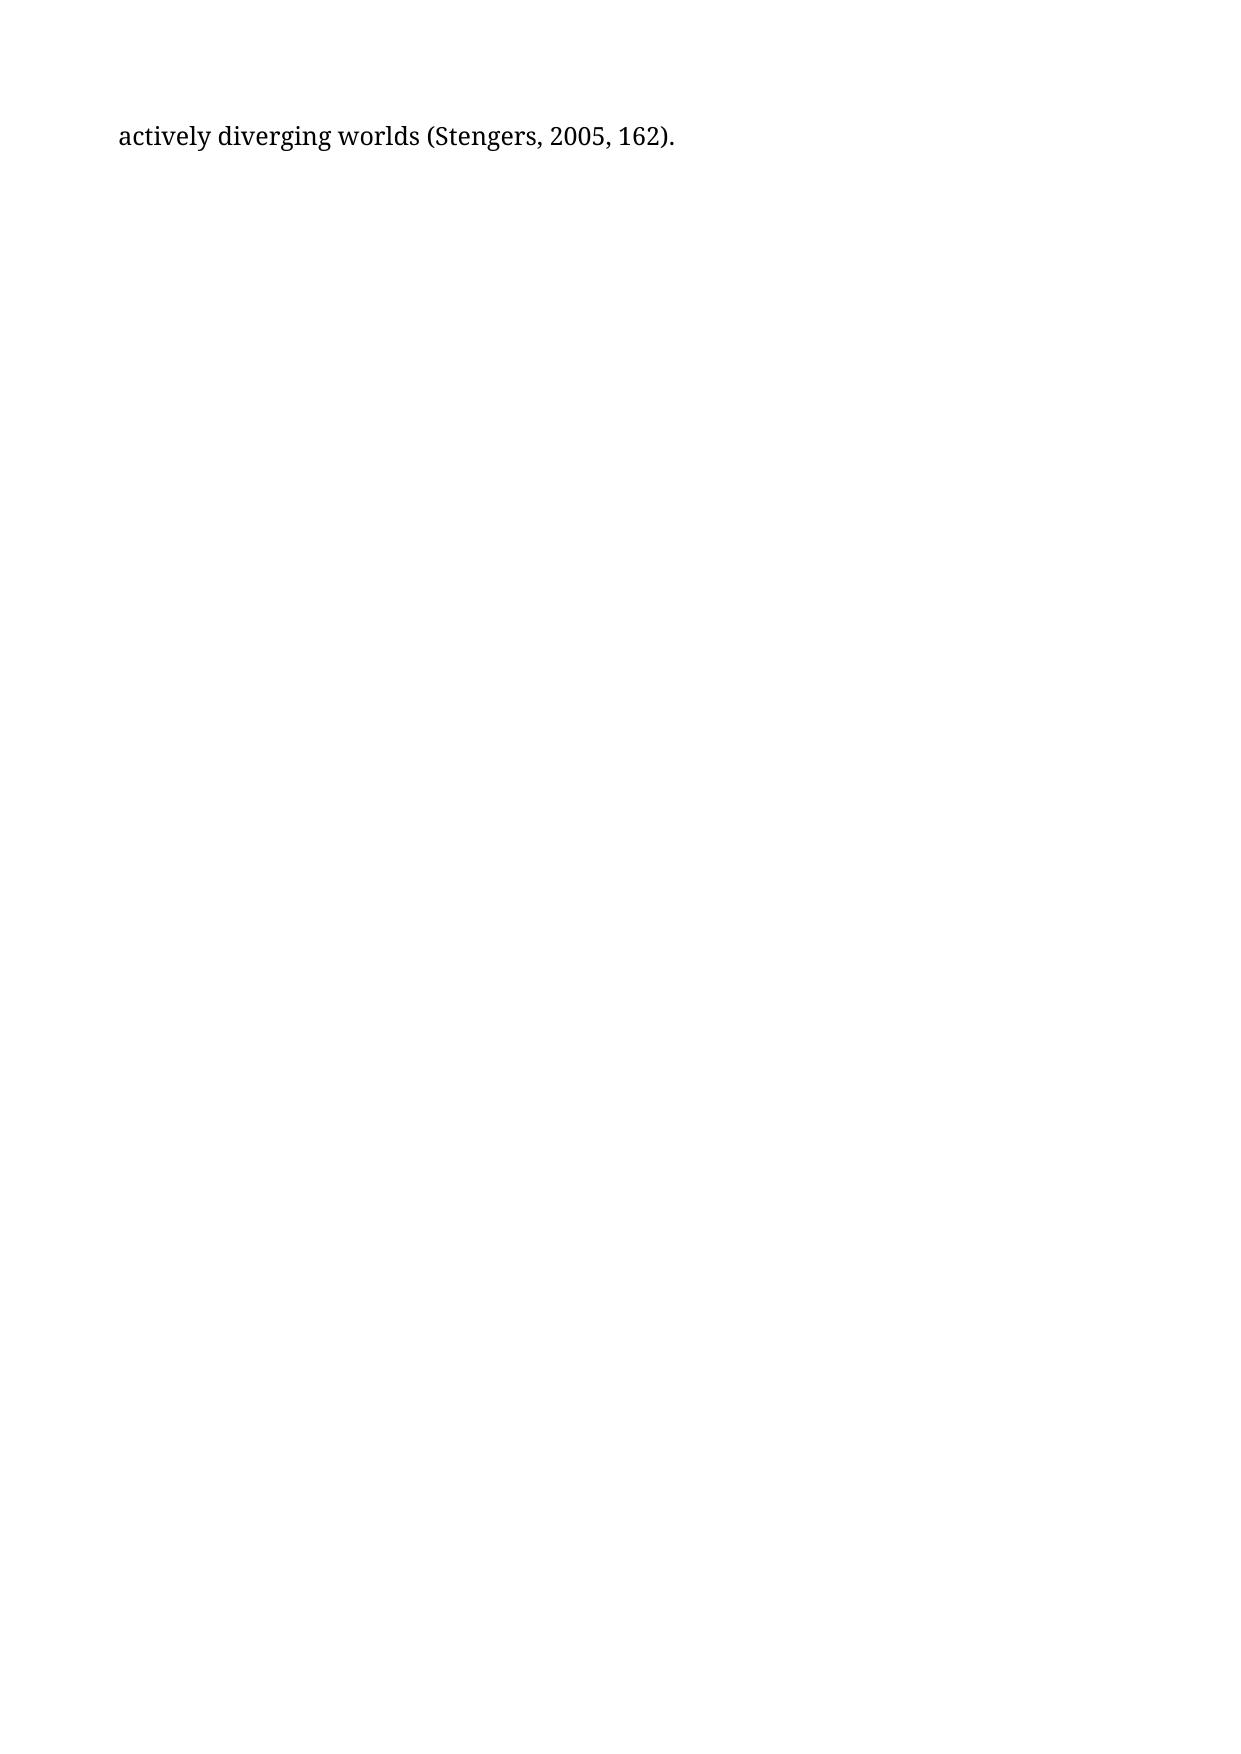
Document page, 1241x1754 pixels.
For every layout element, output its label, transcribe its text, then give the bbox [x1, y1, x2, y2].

text actively diverging worlds (Stengers, 2005, 162). [118, 118, 1122, 152]
